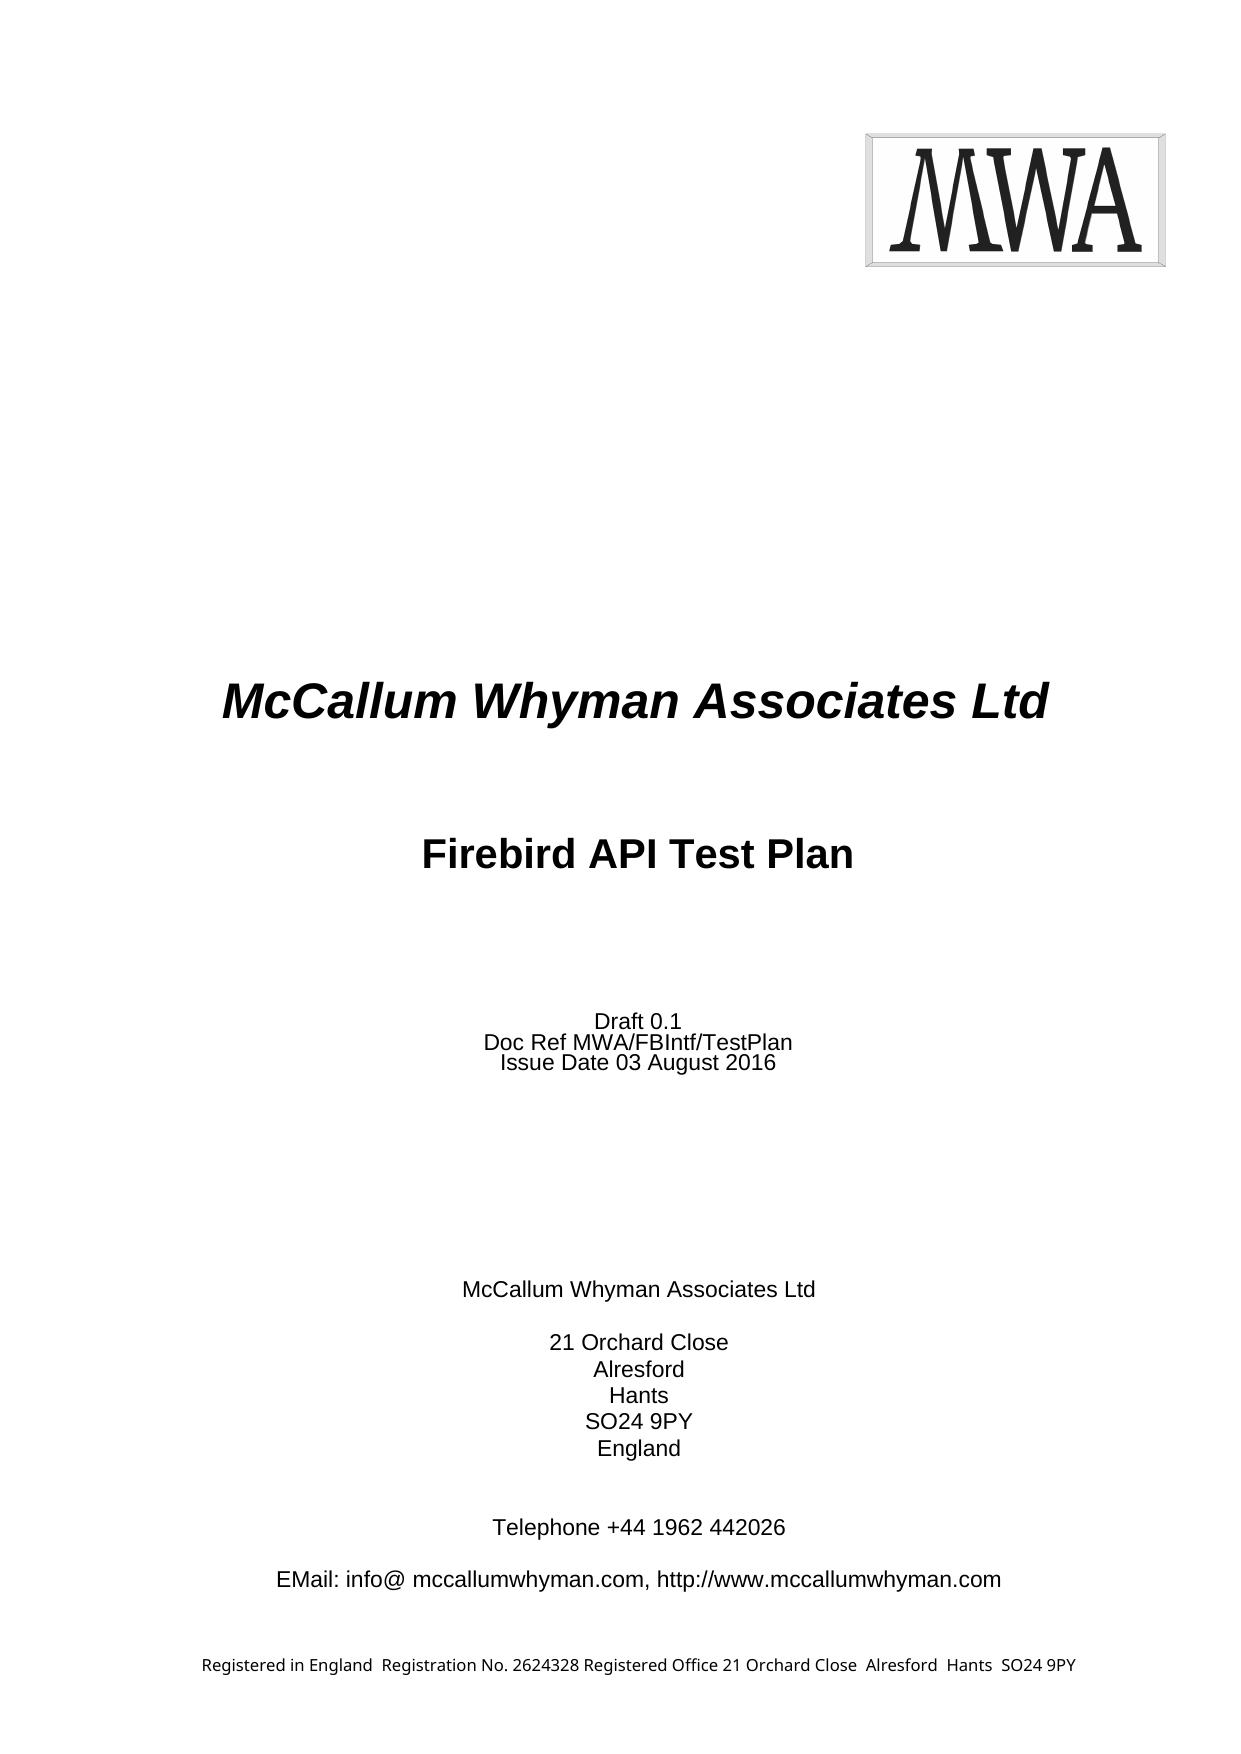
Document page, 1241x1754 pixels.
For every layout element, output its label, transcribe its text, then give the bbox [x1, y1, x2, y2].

text McCallum Whyman Associates Ltd [150, 679, 1126, 729]
text Firebird API Test Plan [150, 729, 1126, 879]
text McCallum Whyman Associates Ltd [150, 1276, 1128, 1303]
text 21 Orchard Close Alresford Hants SO24 9PY England Telephone +44 1962 442026 [150, 1303, 1128, 1566]
text EMail: info@ mccallumwhyman.com, http://www.mccallumwhyman.com [150, 1566, 1128, 1593]
text Draft 0.1 Doc Ref MWA/FBIntf/TestPlan Issue Date 03 August 2016 [150, 1012, 1126, 1075]
